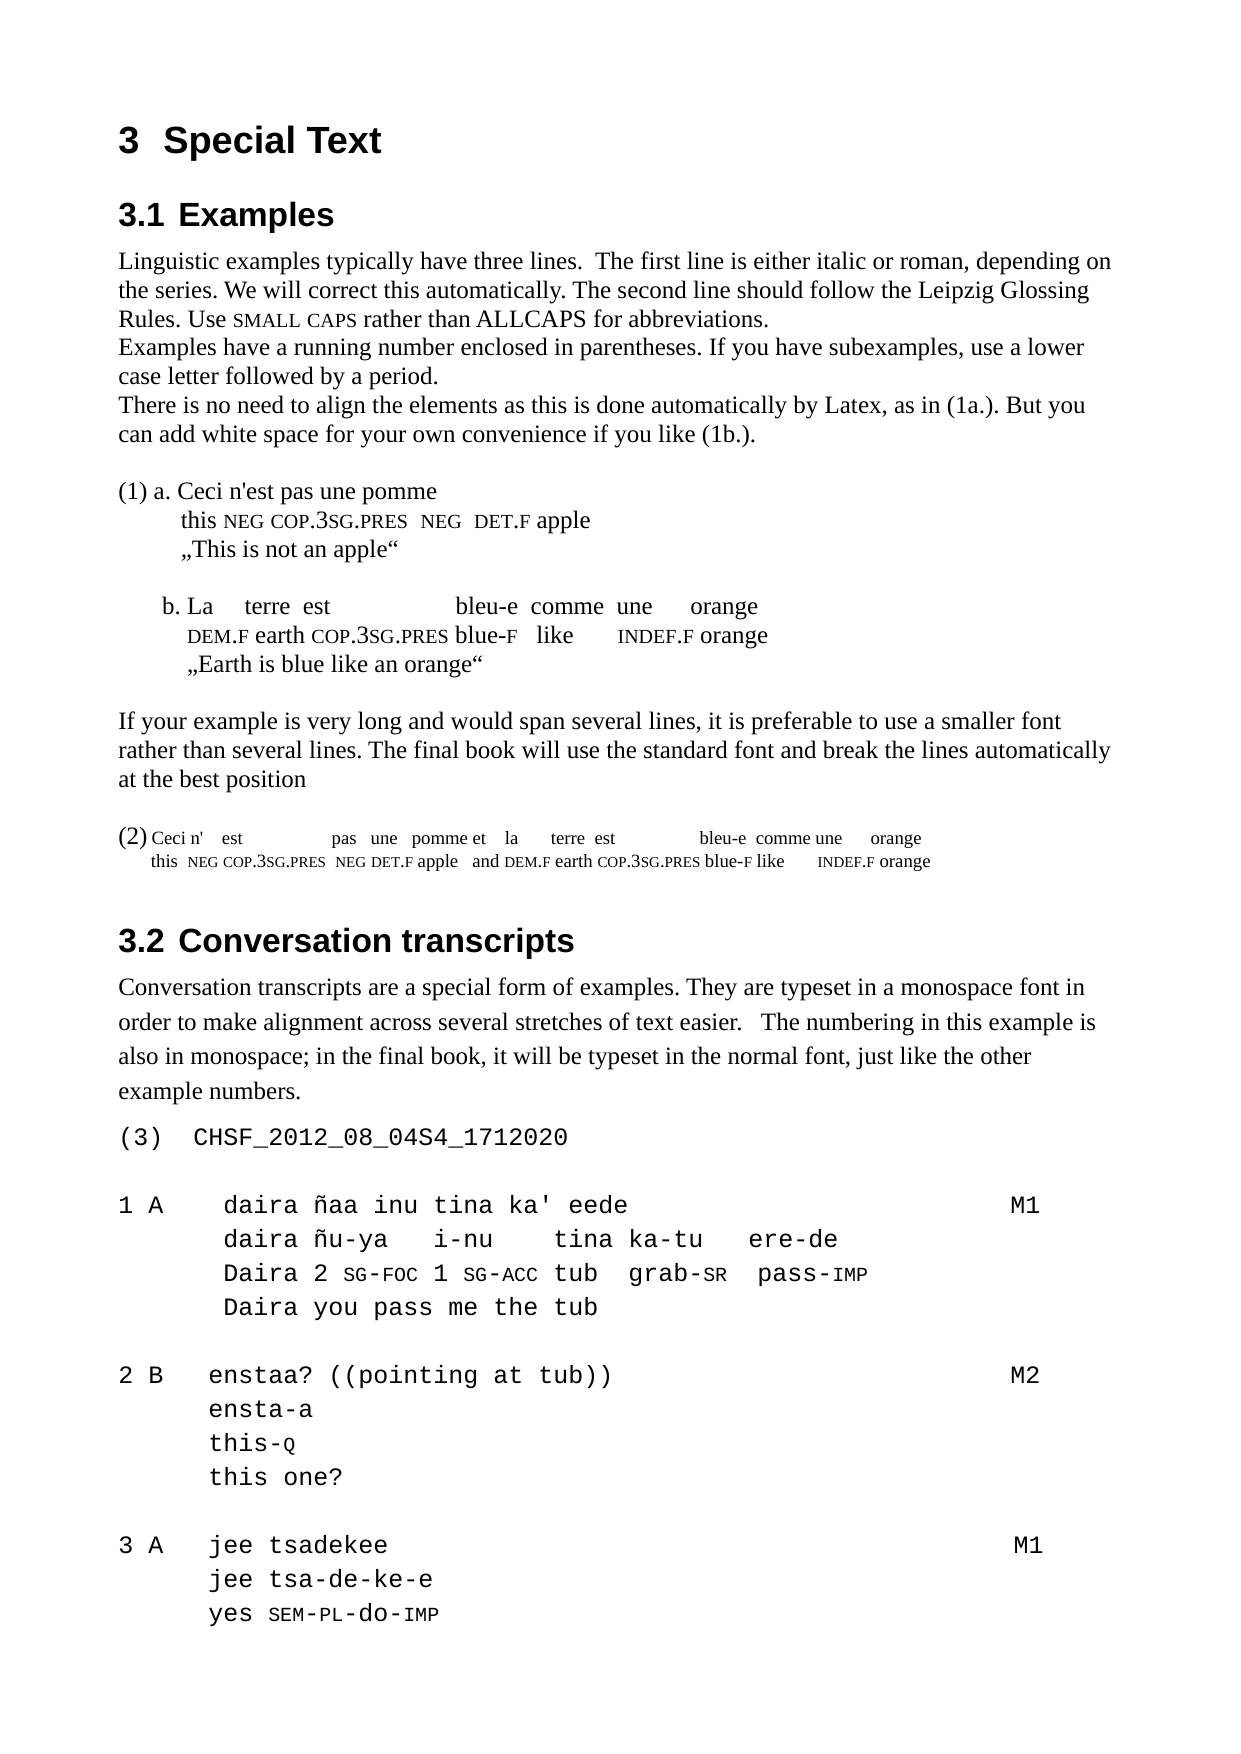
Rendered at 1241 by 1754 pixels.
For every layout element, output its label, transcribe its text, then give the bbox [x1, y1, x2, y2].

text If your example is very long and would span several lines, it is preferable to use a smaller font rather than several lines. The final book will use the standard font and break the lines automatically at the best position [118, 706, 1122, 792]
subtitle Special Text [118, 118, 1122, 162]
subtitle Conversation transcripts [118, 921, 1122, 960]
text Conversation transcripts are a special form of examples. They are typeset in a monospace font in order to make alignment across several stretches of text easier. The numbering in this example is also in monospace; in the final book, it will be typeset in the normal font, just like the other example numbers. [118, 972, 1122, 1104]
text There is no need to align the elements as this is done automatically by Latex, as in (1a.). But you can add white space for your own convenience if you like (1b.). [118, 390, 1122, 447]
text (3) CHSF_2012_08_04S4_1712020 1 A daira ñaa inu tina ka' eede M1 daira ñu-ya i-nu tina ka-tu ere-de Daira 2 sg-foc 1 sg-acc tub grab-sr pass-imp Daira you pass me the tub 2 B enstaa? ((pointing at tub)) M2 ensta-a this-q this one? 3 A jee tsadekee M1 jee tsa-de-ke-e yes sem-pl-do-imp [118, 1125, 1122, 1628]
text (1) a. Ceci n'est pas une pomme [118, 476, 1122, 505]
text b. La terre est bleu-e comme une orange [118, 591, 1122, 620]
subtitle Examples [118, 195, 1122, 234]
text this neg cop.3sg.pres neg det.f apple [118, 505, 1122, 534]
text dem.f earth cop.3sg.pres blue-f like indef.f orange [118, 620, 1122, 649]
text Linguistic examples typically have three lines. The first line is either italic or roman, depending on the series. We will correct this automatically. The second line should follow the Leipzig Glossing Rules. Use small caps rather than ALLCAPS for abbreviations. [118, 246, 1122, 332]
text this neg cop.3sg.pres neg det.f apple and dem.f earth cop.3sg.pres blue-f like indef.f orange [118, 850, 1122, 872]
text „Earth is blue like an orange“ [118, 649, 1122, 677]
text (2) Ceci n' est pas une pomme et la terre est bleu-e comme une orange [118, 821, 1122, 850]
text Examples have a running number enclosed in parentheses. If you have subexamples, use a lower case letter followed by a period. [118, 332, 1122, 390]
text „This is not an apple“ [118, 534, 1122, 562]
